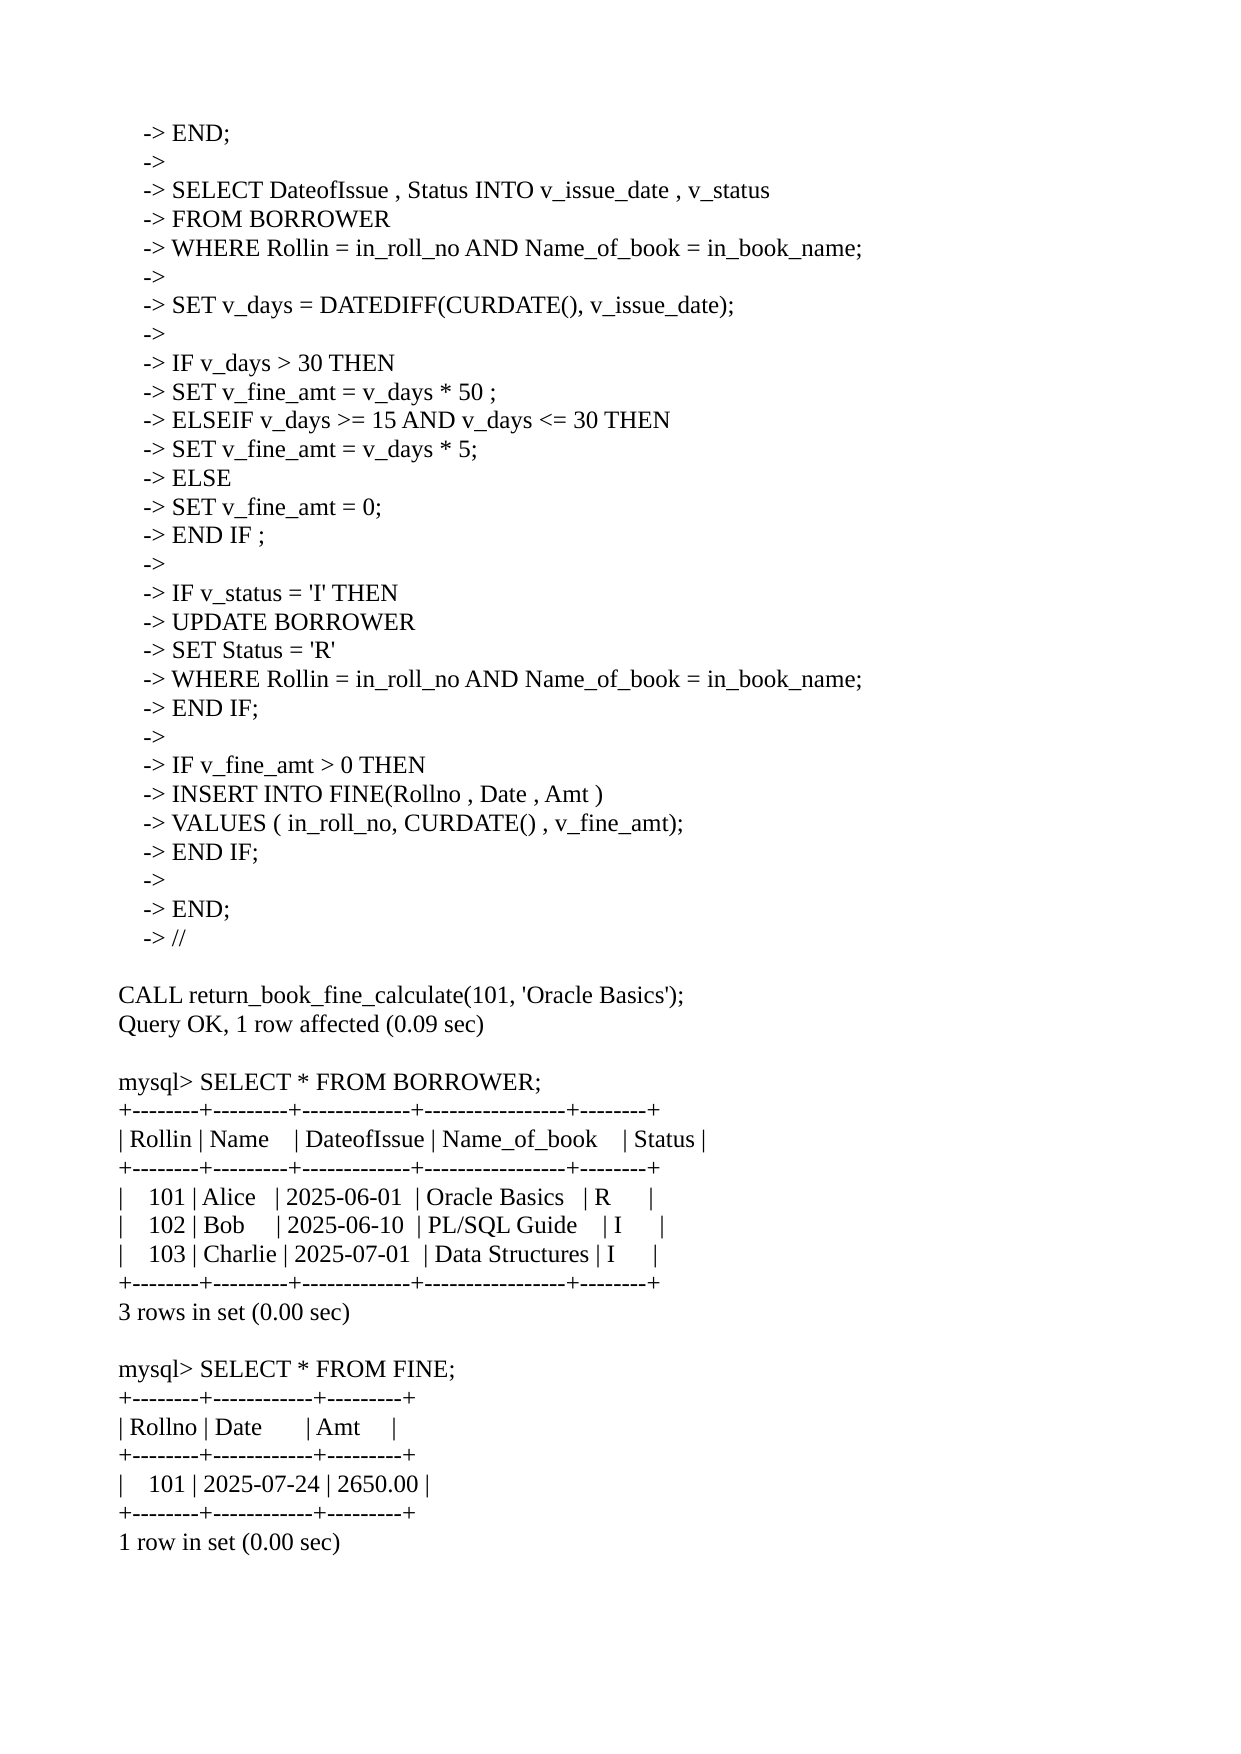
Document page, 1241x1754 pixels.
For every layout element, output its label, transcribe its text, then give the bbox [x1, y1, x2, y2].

text -> FROM BORROWER [118, 204, 1122, 233]
text -> SET v_fine_amt = 0; [118, 492, 1122, 521]
text mysql> SELECT * FROM BORROWER; [118, 1067, 1122, 1096]
text -> WHERE Rollin = in_roll_no AND Name_of_book = in_book_name; [118, 233, 1122, 262]
text +--------+---------+-------------+-----------------+--------+ [118, 1268, 1122, 1297]
text -> END IF; [118, 693, 1122, 722]
text -> IF v_fine_amt > 0 THEN [118, 751, 1122, 779]
text -> END; [118, 118, 1122, 147]
text -> [118, 866, 1122, 894]
text -> END IF ; [118, 521, 1122, 549]
text -> VALUES ( in_roll_no, CURDATE() , v_fine_amt); [118, 808, 1122, 837]
text -> IF v_days > 30 THEN [118, 348, 1122, 377]
text +--------+------------+---------+ [118, 1441, 1122, 1469]
text -> IF v_status = 'I' THEN [118, 578, 1122, 607]
text Query OK, 1 row affected (0.09 sec) [118, 1009, 1122, 1038]
text -> [118, 549, 1122, 578]
text -> [118, 319, 1122, 348]
text -> [118, 722, 1122, 751]
text 3 rows in set (0.00 sec) [118, 1297, 1122, 1326]
text -> [118, 147, 1122, 176]
text -> END; [118, 894, 1122, 923]
text | 101 | Alice | 2025-06-01 | Oracle Basics | R | [118, 1182, 1122, 1211]
text CALL return_book_fine_calculate(101, 'Oracle Basics'); [118, 981, 1122, 1009]
text | 101 | 2025-07-24 | 2650.00 | [118, 1469, 1122, 1498]
text -> UPDATE BORROWER [118, 607, 1122, 636]
text | 103 | Charlie | 2025-07-01 | Data Structures | I | [118, 1239, 1122, 1268]
text -> SET Status = 'R' [118, 636, 1122, 664]
text +--------+---------+-------------+-----------------+--------+ [118, 1153, 1122, 1182]
text -> SELECT DateofIssue , Status INTO v_issue_date , v_status [118, 176, 1122, 204]
text -> ELSE [118, 463, 1122, 492]
text -> SET v_fine_amt = v_days * 50 ; [118, 377, 1122, 406]
text +--------+------------+---------+ [118, 1383, 1122, 1412]
text +--------+---------+-------------+-----------------+--------+ [118, 1096, 1122, 1124]
text | 102 | Bob | 2025-06-10 | PL/SQL Guide | I | [118, 1211, 1122, 1239]
text -> SET v_fine_amt = v_days * 5; [118, 434, 1122, 463]
text 1 row in set (0.00 sec) [118, 1527, 1122, 1556]
text | Rollno | Date | Amt | [118, 1412, 1122, 1441]
text -> ELSEIF v_days >= 15 AND v_days <= 30 THEN [118, 406, 1122, 434]
text -> SET v_days = DATEDIFF(CURDATE(), v_issue_date); [118, 291, 1122, 319]
text mysql> SELECT * FROM FINE; [118, 1354, 1122, 1383]
text -> END IF; [118, 837, 1122, 866]
text +--------+------------+---------+ [118, 1498, 1122, 1527]
text -> WHERE Rollin = in_roll_no AND Name_of_book = in_book_name; [118, 664, 1122, 693]
text -> INSERT INTO FINE(Rollno , Date , Amt ) [118, 779, 1122, 808]
text | Rollin | Name | DateofIssue | Name_of_book | Status | [118, 1124, 1122, 1153]
text -> // [118, 923, 1122, 952]
text -> [118, 262, 1122, 291]
